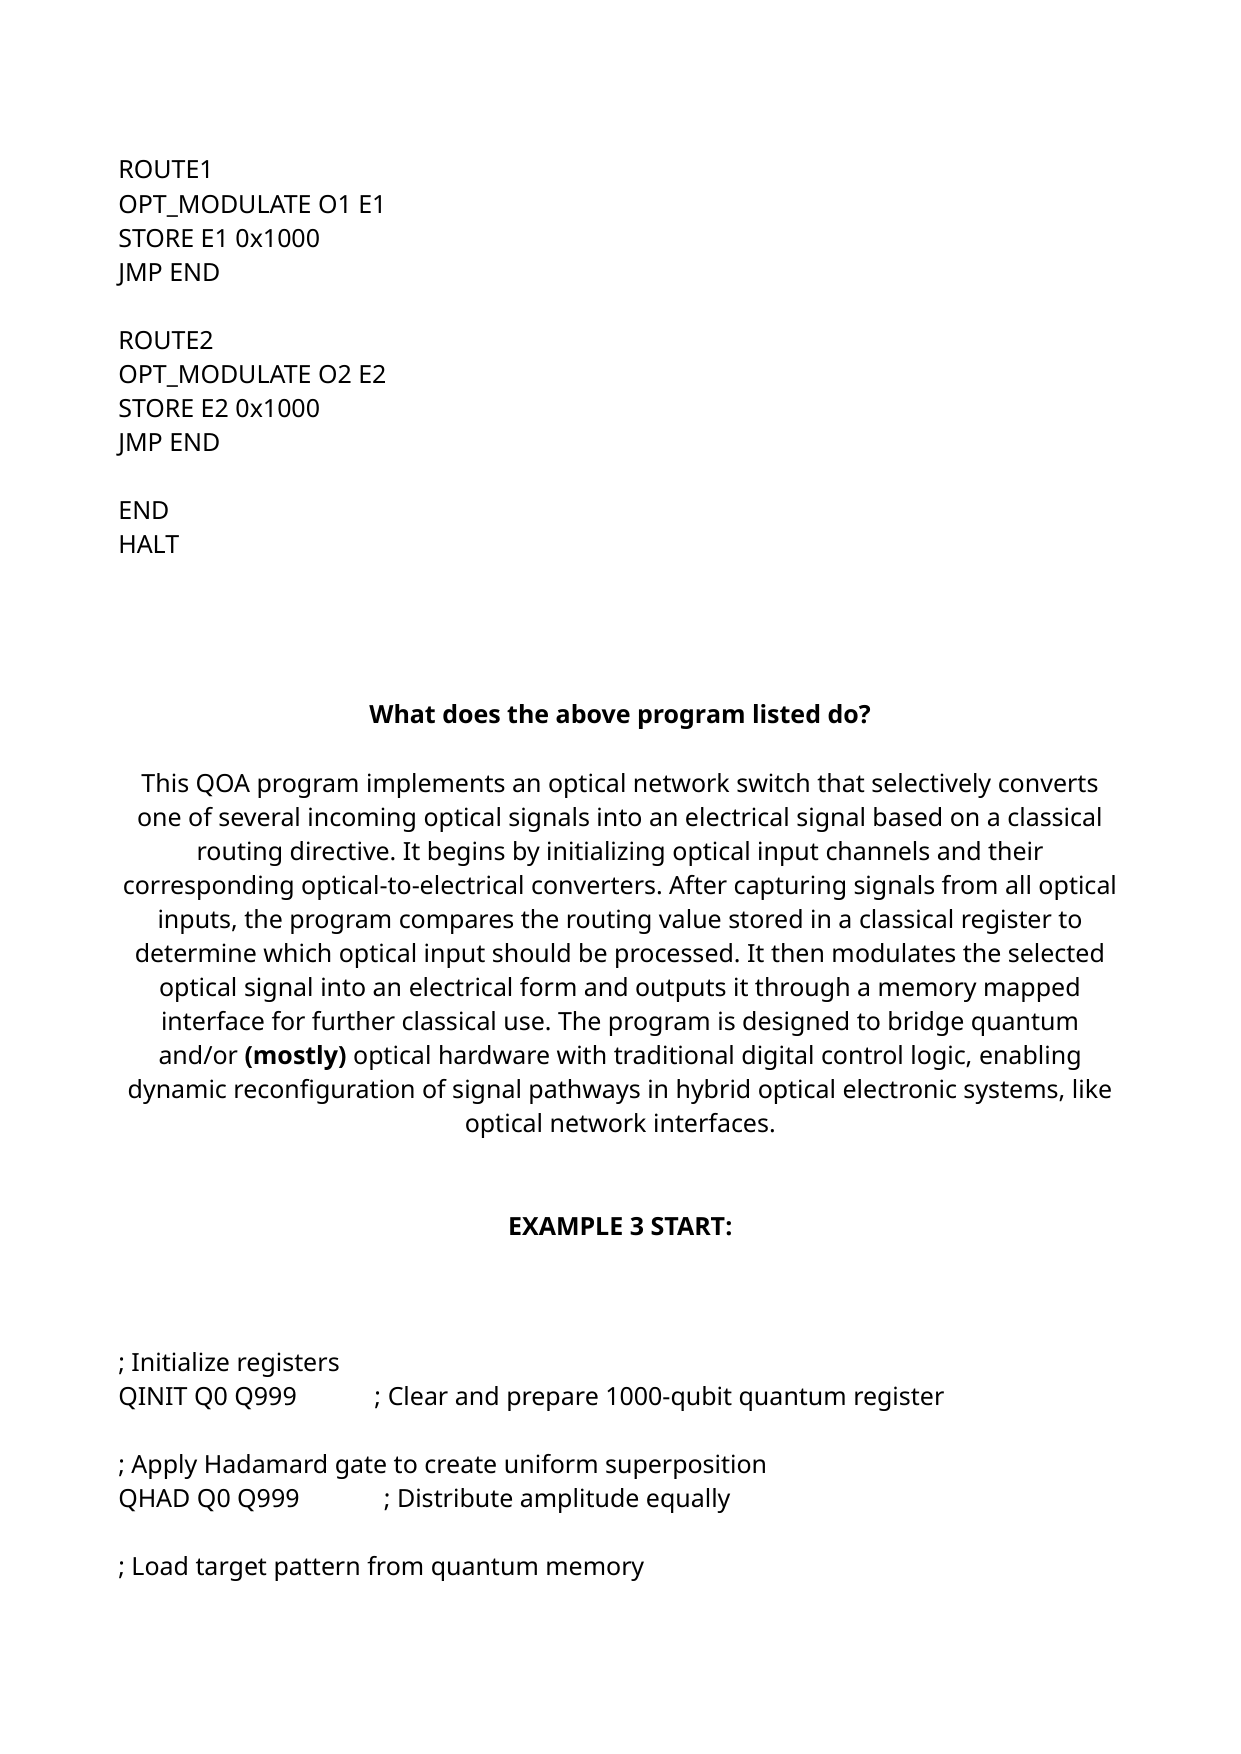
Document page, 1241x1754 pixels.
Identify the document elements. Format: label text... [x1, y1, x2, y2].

text STORE E2 0x1000 [118, 391, 1122, 425]
text QINIT Q0 Q999 ; Clear and prepare 1000-qubit quantum register [118, 1378, 1122, 1412]
text ; Initialize registers [118, 1344, 1122, 1378]
text JMP END [118, 425, 1122, 459]
text OPT_MODULATE O1 E1 [118, 186, 1122, 220]
text ; Load target pattern from quantum memory [118, 1549, 1122, 1583]
text ; Apply Hadamard gate to create uniform superposition [118, 1447, 1122, 1481]
text QHAD Q0 Q999 ; Distribute amplitude equally [118, 1481, 1122, 1515]
text HALT [118, 527, 1122, 629]
text What does the above program listed do? This QOA program implements an optical network switch that selectively converts one of several incoming optical signals into an electrical signal based on a classical routing directive. It begins by initializing optical input channels and their corresponding optical-to-electrical converters. After capturing signals from all optical inputs, the program compares the routing value stored in a classical register to determine which optical input should be processed. It then modulates the selected optical signal into an electrical form and outputs it through a memory mapped interface for further classical use. The program is designed to bridge quantum and/or (mostly) optical hardware with traditional digital control logic, enabling dynamic reconfiguration of signal pathways in hybrid optical electronic systems, like optical network interfaces. [118, 697, 1122, 1208]
text STORE E1 0x1000 [118, 220, 1122, 254]
text OPT_MODULATE O2 E2 [118, 357, 1122, 391]
text ROUTE1 [118, 152, 1122, 186]
text ROUTE2 [118, 322, 1122, 357]
text JMP END [118, 254, 1122, 288]
text EXAMPLE 3 START: [118, 1208, 1122, 1310]
text END [118, 493, 1122, 527]
